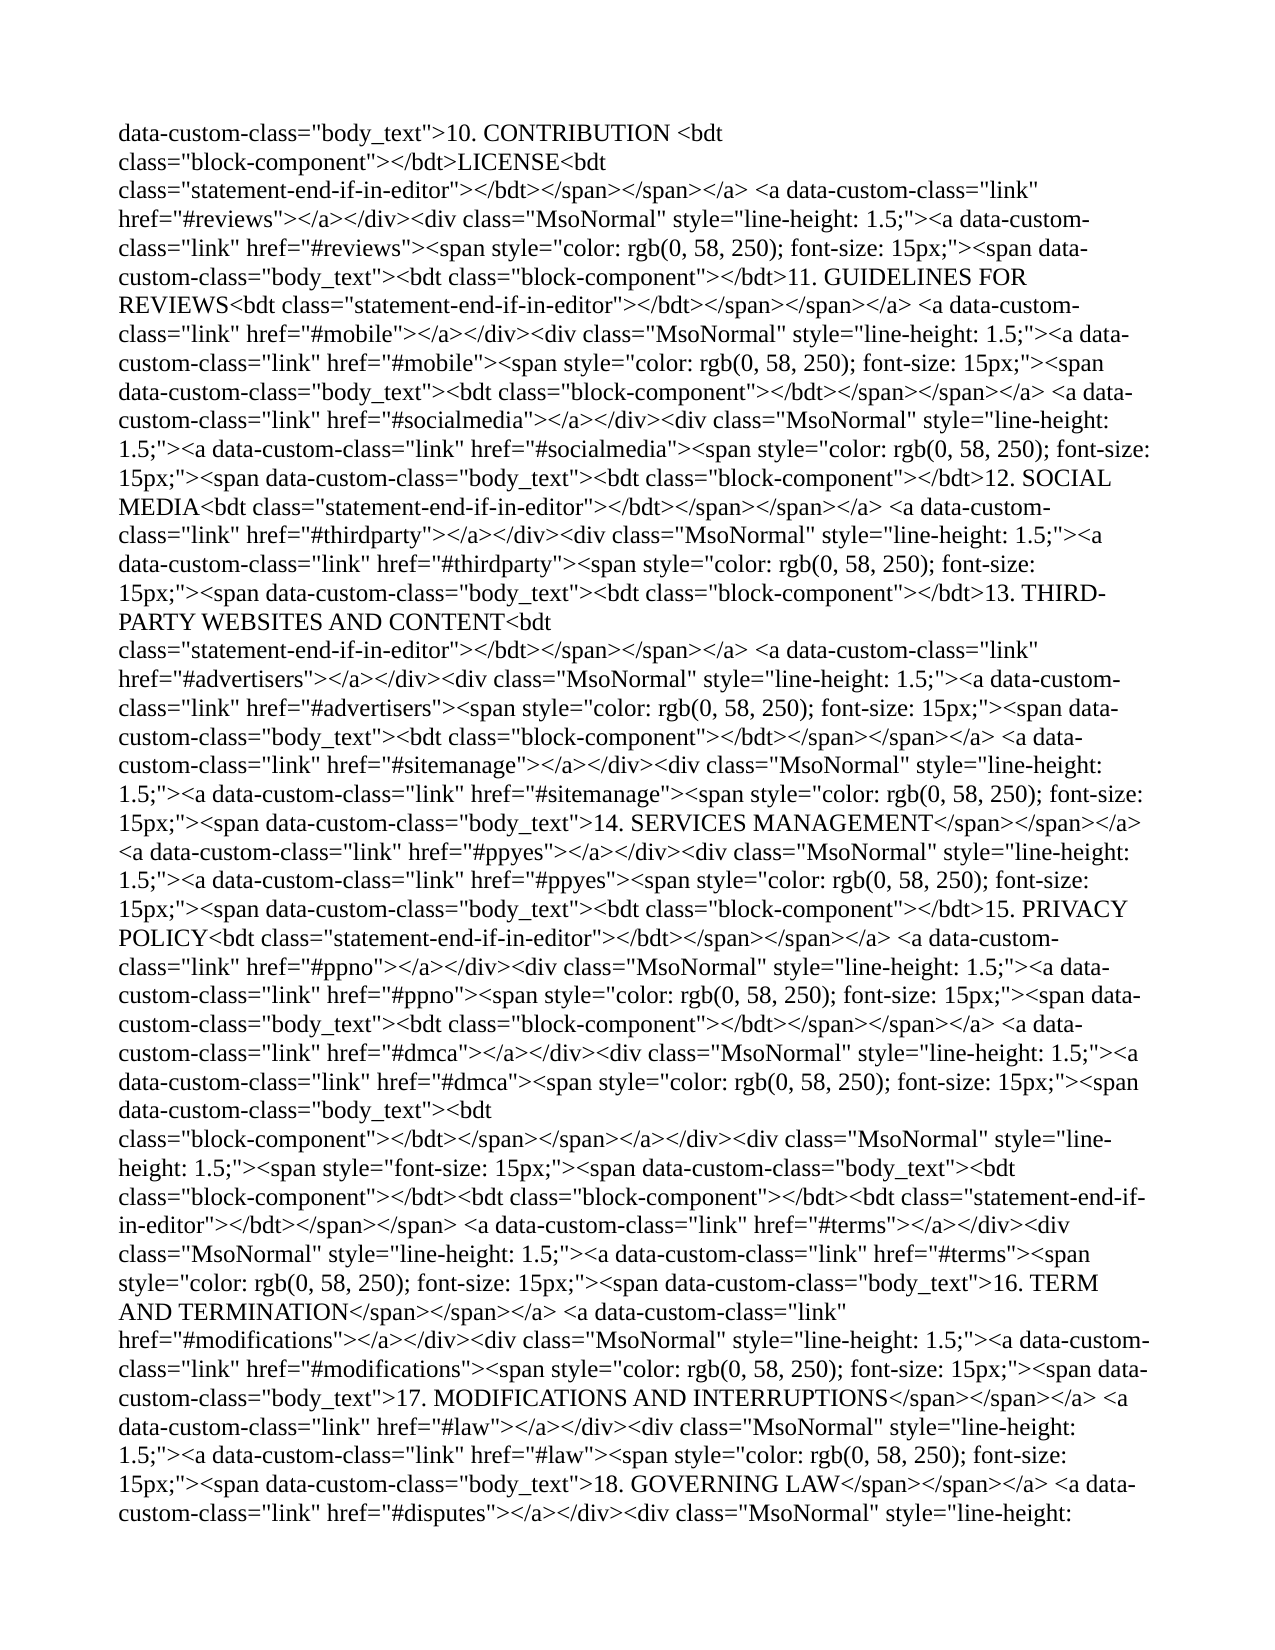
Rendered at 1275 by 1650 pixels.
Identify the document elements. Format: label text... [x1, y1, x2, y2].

text data-custom-class="body_text">10. CONTRIBUTION <bdt class="block-component"></bdt>LICENSE<bdt class="statement-end-if-in-editor"></bdt></span></span></a> <a data-custom-class="link" href="#reviews"></a></div><div class="MsoNormal" style="line-height: 1.5;"><a data-custom-class="link" href="#reviews"><span style="color: rgb(0, 58, 250); font-size: 15px;"><span data-custom-class="body_text"><bdt class="block-component"></bdt>11. GUIDELINES FOR REVIEWS<bdt class="statement-end-if-in-editor"></bdt></span></span></a> <a data-custom-class="link" href="#mobile"></a></div><div class="MsoNormal" style="line-height: 1.5;"><a data-custom-class="link" href="#mobile"><span style="color: rgb(0, 58, 250); font-size: 15px;"><span data-custom-class="body_text"><bdt class="block-component"></bdt></span></span></a> <a data-custom-class="link" href="#socialmedia"></a></div><div class="MsoNormal" style="line-height: 1.5;"><a data-custom-class="link" href="#socialmedia"><span style="color: rgb(0, 58, 250); font-size: 15px;"><span data-custom-class="body_text"><bdt class="block-component"></bdt>12. SOCIAL MEDIA<bdt class="statement-end-if-in-editor"></bdt></span></span></a> <a data-custom-class="link" href="#thirdparty"></a></div><div class="MsoNormal" style="line-height: 1.5;"><a data-custom-class="link" href="#thirdparty"><span style="color: rgb(0, 58, 250); font-size: 15px;"><span data-custom-class="body_text"><bdt class="block-component"></bdt>13. THIRD-PARTY WEBSITES AND CONTENT<bdt class="statement-end-if-in-editor"></bdt></span></span></a> <a data-custom-class="link" href="#advertisers"></a></div><div class="MsoNormal" style="line-height: 1.5;"><a data-custom-class="link" href="#advertisers"><span style="color: rgb(0, 58, 250); font-size: 15px;"><span data-custom-class="body_text"><bdt class="block-component"></bdt></span></span></a> <a data-custom-class="link" href="#sitemanage"></a></div><div class="MsoNormal" style="line-height: 1.5;"><a data-custom-class="link" href="#sitemanage"><span style="color: rgb(0, 58, 250); font-size: 15px;"><span data-custom-class="body_text">14. SERVICES MANAGEMENT</span></span></a> <a data-custom-class="link" href="#ppyes"></a></div><div class="MsoNormal" style="line-height: 1.5;"><a data-custom-class="link" href="#ppyes"><span style="color: rgb(0, 58, 250); font-size: 15px;"><span data-custom-class="body_text"><bdt class="block-component"></bdt>15. PRIVACY POLICY<bdt class="statement-end-if-in-editor"></bdt></span></span></a> <a data-custom-class="link" href="#ppno"></a></div><div class="MsoNormal" style="line-height: 1.5;"><a data-custom-class="link" href="#ppno"><span style="color: rgb(0, 58, 250); font-size: 15px;"><span data-custom-class="body_text"><bdt class="block-component"></bdt></span></span></a> <a data-custom-class="link" href="#dmca"></a></div><div class="MsoNormal" style="line-height: 1.5;"><a data-custom-class="link" href="#dmca"><span style="color: rgb(0, 58, 250); font-size: 15px;"><span data-custom-class="body_text"><bdt class="block-component"></bdt></span></span></a></div><div class="MsoNormal" style="line-height: 1.5;"><span style="font-size: 15px;"><span data-custom-class="body_text"><bdt class="block-component"></bdt><bdt class="block-component"></bdt><bdt class="statement-end-if-in-editor"></bdt></span></span> <a data-custom-class="link" href="#terms"></a></div><div class="MsoNormal" style="line-height: 1.5;"><a data-custom-class="link" href="#terms"><span style="color: rgb(0, 58, 250); font-size: 15px;"><span data-custom-class="body_text">16. TERM AND TERMINATION</span></span></a> <a data-custom-class="link" href="#modifications"></a></div><div class="MsoNormal" style="line-height: 1.5;"><a data-custom-class="link" href="#modifications"><span style="color: rgb(0, 58, 250); font-size: 15px;"><span data-custom-class="body_text">17. MODIFICATIONS AND INTERRUPTIONS</span></span></a> <a data-custom-class="link" href="#law"></a></div><div class="MsoNormal" style="line-height: 1.5;"><a data-custom-class="link" href="#law"><span style="color: rgb(0, 58, 250); font-size: 15px;"><span data-custom-class="body_text">18. GOVERNING LAW</span></span></a> <a data-custom-class="link" href="#disputes"></a></div><div class="MsoNormal" style="line-height: [118, 118, 1157, 1527]
